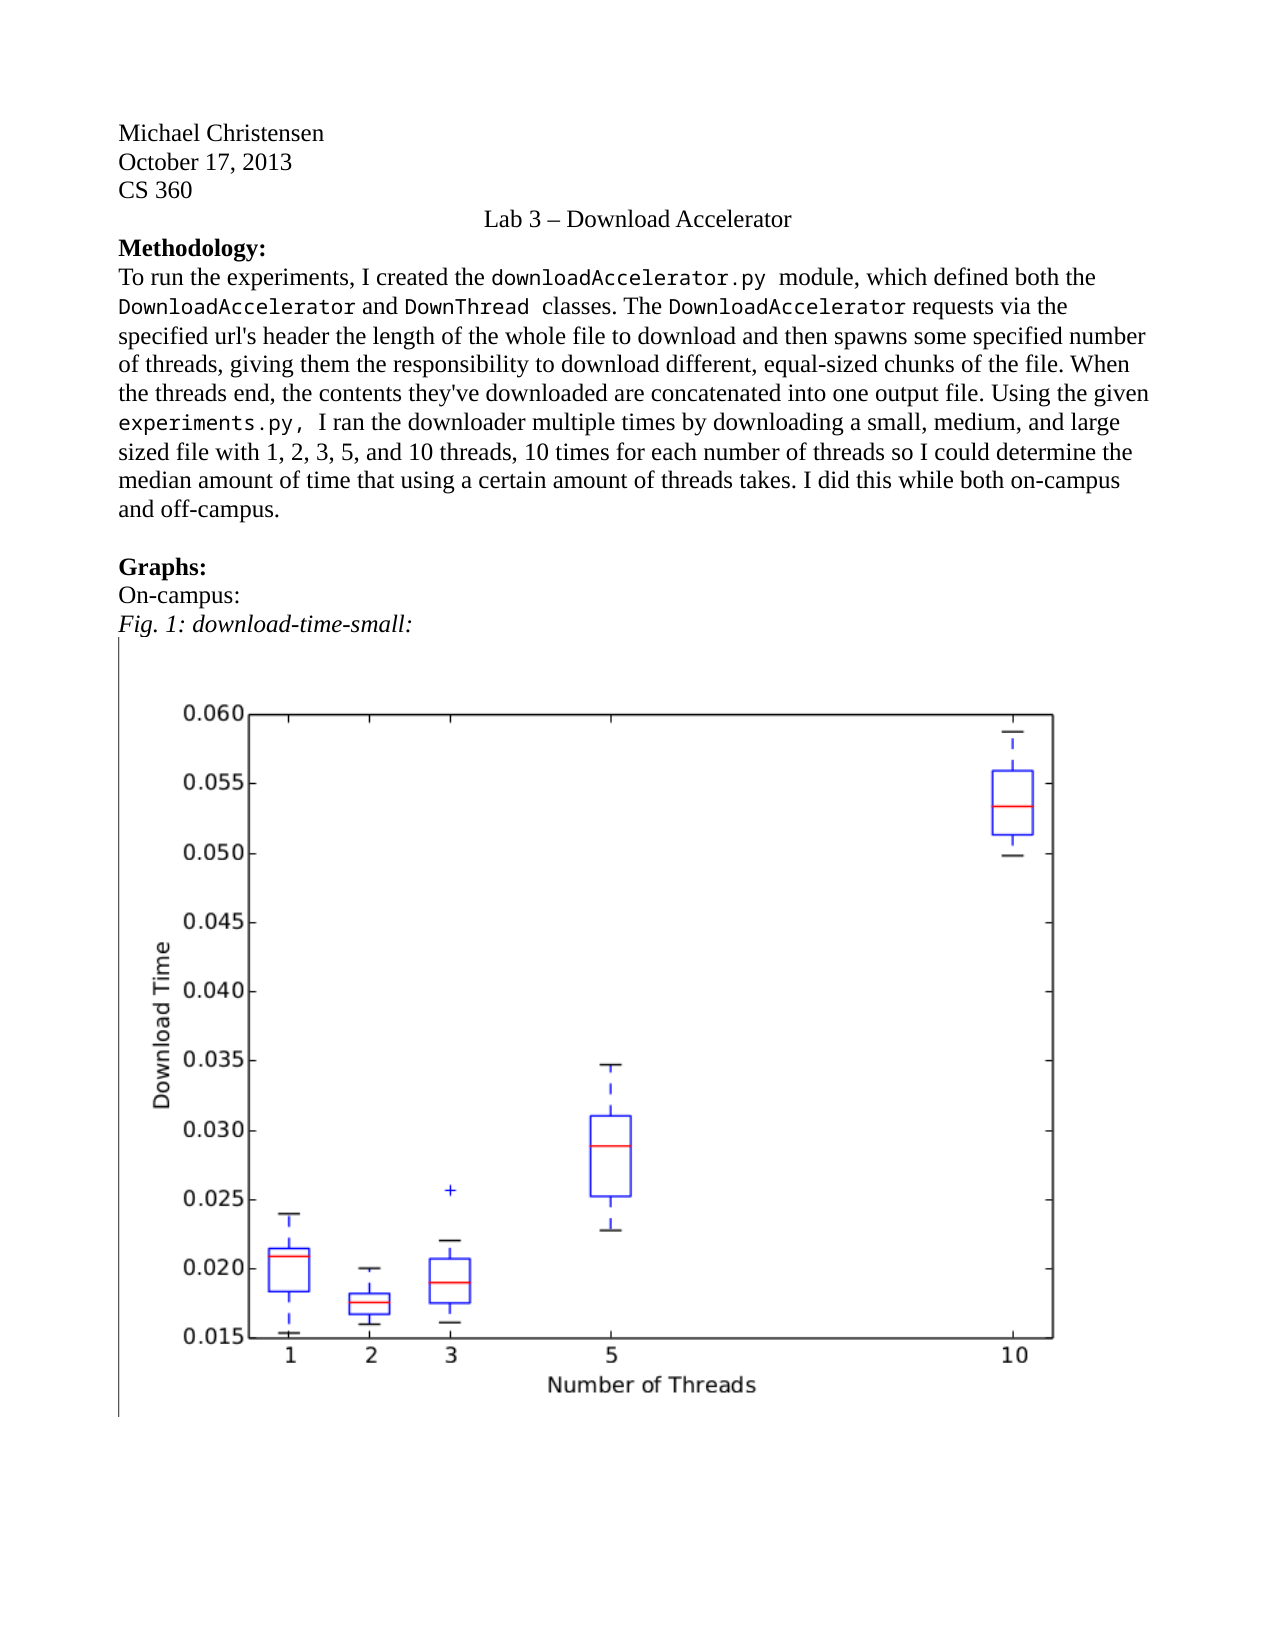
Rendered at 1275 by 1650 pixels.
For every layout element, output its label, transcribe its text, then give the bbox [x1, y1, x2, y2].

text October 17, 2013 [118, 147, 1157, 176]
text To run the experiments, I created the downloadAccelerator.py module, which defined both the DownloadAccelerator and DownThread classes. The DownloadAccelerator requests via the specified url's header the length of the whole file to download and then spawns some specified number of threads, giving them the responsibility to download different, equal-sized chunks of the file. When the threads end, the contents they've downloaded are concatenated into one output file. Using the given experiments.py, I ran the downloader multiple times by downloading a small, medium, and large sized file with 1, 2, 3, 5, and 10 threads, 10 times for each number of threads so I could determine the median amount of time that using a certain amount of threads takes. I did this while both on-campus and off-campus. [118, 262, 1157, 523]
picture [118, 637, 1157, 1417]
text Methodology: [118, 233, 1157, 262]
text CS 360 [118, 176, 1157, 204]
text Michael Christensen [118, 118, 1157, 147]
text Graphs: [118, 552, 1157, 580]
text On-campus: [118, 580, 1157, 609]
text Lab 3 – Download Accelerator [118, 204, 1157, 233]
text Fig. 1: download-time-small: [118, 609, 1157, 637]
